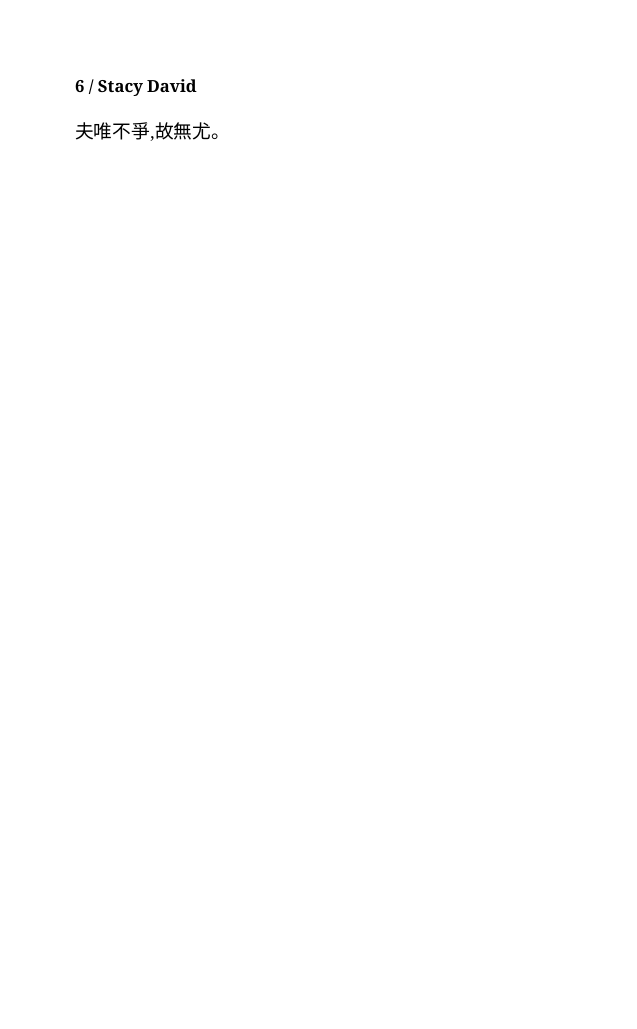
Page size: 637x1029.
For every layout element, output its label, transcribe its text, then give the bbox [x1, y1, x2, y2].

text 夫唯不爭,故無尤。 [75, 117, 523, 144]
